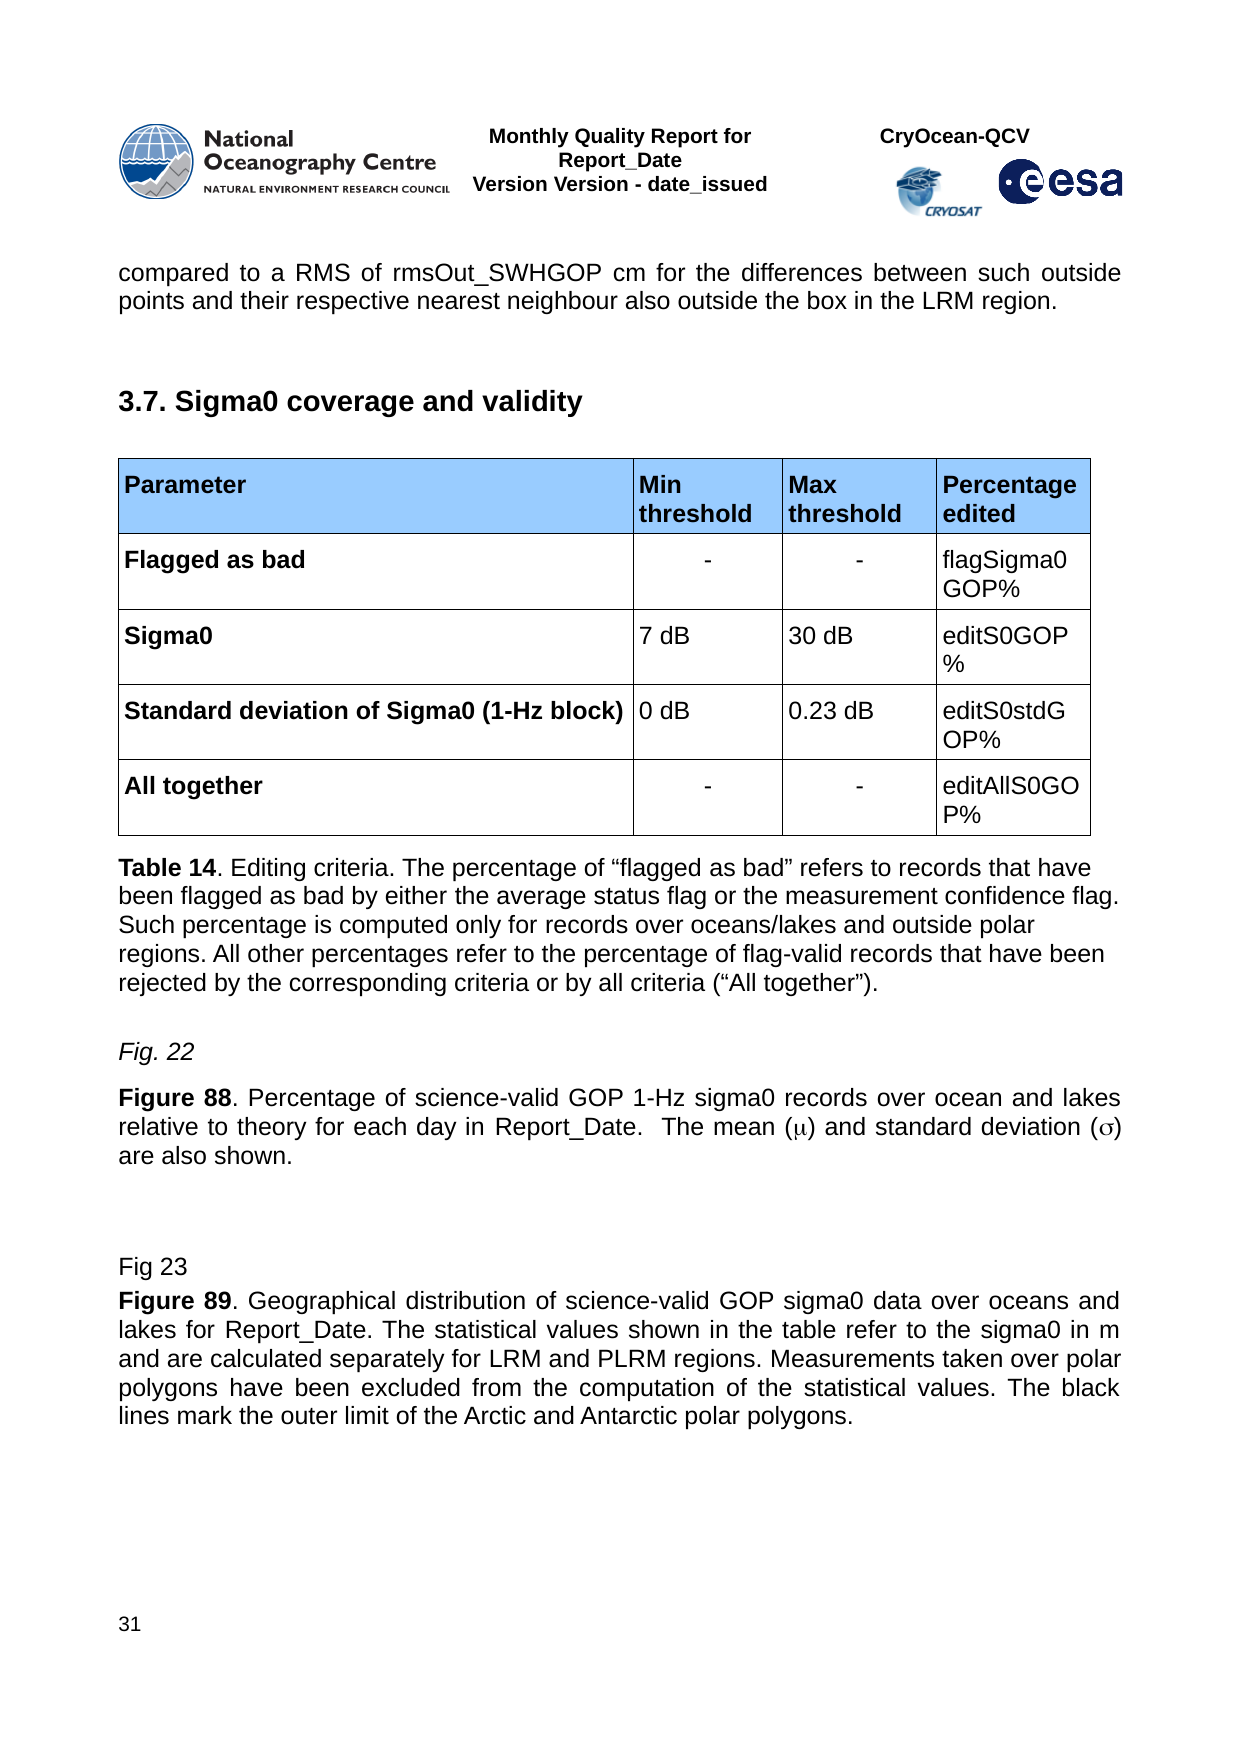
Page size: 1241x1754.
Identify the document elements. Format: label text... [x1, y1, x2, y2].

text Fig. 22 [118, 1037, 1122, 1066]
table_cell Standard deviation of Sigma0 (1-Hz block) [119, 685, 633, 759]
text Fig 23 [118, 1252, 1122, 1280]
table_header Parameter [119, 459, 633, 533]
table_cell editS0GOP% [937, 610, 1090, 684]
table_cell Flagged as bad [119, 534, 633, 608]
table_cell - [634, 760, 782, 834]
table_header Max threshold [783, 459, 936, 533]
text Figure 89. Geographical distribution of science-valid GOP sigma0 data over oceans and lakes for Report_Date. The statistical values shown in the table refer to the sigma0 in m and are calculated separately for LRM and PLRM regions. Measurements taken over polar polygons have been excluded from the computation of the statistical values. The black lines mark the outer limit of the Arctic and Antarctic polar polygons. [118, 1286, 1122, 1430]
table_cell - [783, 760, 936, 834]
table_cell All together [119, 760, 633, 834]
table_cell Sigma0 [119, 610, 633, 684]
table_cell 0 dB [634, 685, 782, 759]
text 3.7. Sigma0 coverage and validity [118, 384, 1122, 418]
table_cell 7 dB [634, 610, 782, 684]
text compared to a RMS of rmsOut_SWHGOP cm for the differences between such outside points and their respective nearest neighbour also outside the box in the LRM region. [118, 257, 1122, 315]
text Table 14. Editing criteria. The percentage of “flagged as bad” refers to records that have been flagged as bad by either the average status flag or the measurement confidence flag. Such percentage is computed only for records over oceans/lakes and outside polar regions. All other percentages refer to the percentage of flag-valid records that have been rejected by the corresponding criteria or by all criteria (“All together”). [118, 853, 1122, 996]
table_cell - [634, 534, 782, 608]
table_cell editAllS0GOP% [937, 760, 1090, 834]
table_header Percentage edited [937, 459, 1090, 533]
table_cell 30 dB [783, 610, 936, 684]
text Figure 88. Percentage of science-valid GOP 1-Hz sigma0 records over ocean and lakes relative to theory for each day in Report_Date. The mean (μ) and standard deviation (σ) are also shown. [118, 1083, 1122, 1170]
table_cell editS0stdGOP% [937, 685, 1090, 759]
table_header Min threshold [634, 459, 782, 533]
table_cell flagSigma0GOP% [937, 534, 1090, 608]
table_cell 0.23 dB [783, 685, 936, 759]
picture [876, 159, 1123, 224]
table_cell - [783, 534, 936, 608]
